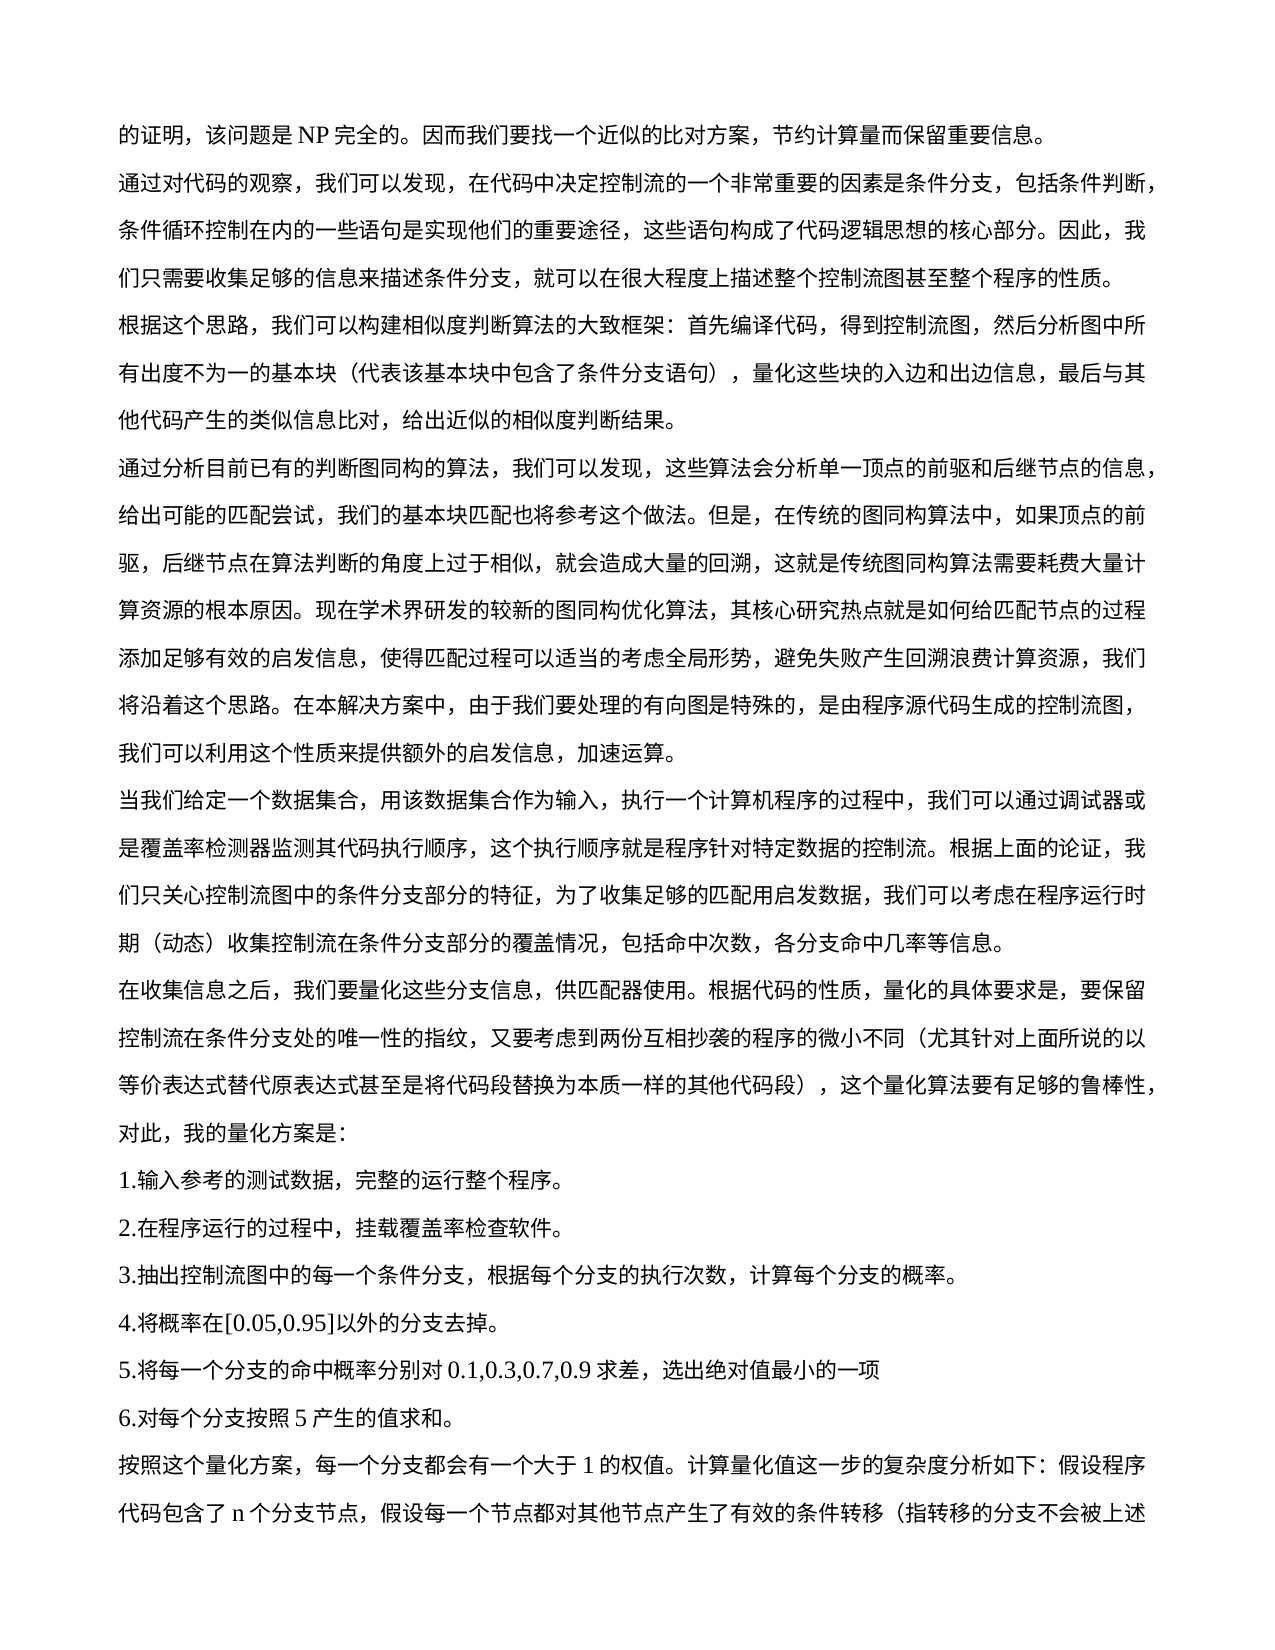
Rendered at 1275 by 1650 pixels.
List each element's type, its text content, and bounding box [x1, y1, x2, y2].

text 当我们给定一个数据集合，用该数据集合作为输入，执行一个计算机程序的过程中，我们可以通过调试器或是覆盖率检测器监测其代码执行顺序，这个执行顺序就是程序针对特定数据的控制流。根据上面的论证，我们只关心控制流图中的条件分支部分的特征，为了收集足够的匹配用启发数据，我们可以考虑在程序运行时期（动态）收集控制流在条件分支部分的覆盖情况，包括命中次数，各分支命中几率等信息。 [118, 783, 1157, 957]
text 在收集信息之后，我们要量化这些分支信息，供匹配器使用。根据代码的性质，量化的具体要求是，要保留控制流在条件分支处的唯一性的指纹，又要考虑到两份互相抄袭的程序的微小不同（尤其针对上面所说的以等价表达式替代原表达式甚至是将代码段替换为本质一样的其他代码段），这个量化算法要有足够的鲁棒性，对此，我的量化方案是： [118, 973, 1157, 1147]
text 2.在程序运行的过程中，挂载覆盖率检查软件。 [118, 1211, 1157, 1242]
text 按照这个量化方案，每一个分支都会有一个大于1的权值。计算量化值这一步的复杂度分析如下：假设程序代码包含了n个分支节点，假设每一个节点都对其他节点产生了有效的条件转移（指转移的分支不会被上述 [118, 1448, 1157, 1527]
text 1.输入参考的测试数据，完整的运行整个程序。 [118, 1163, 1157, 1195]
text 通过对代码的观察，我们可以发现，在代码中决定控制流的一个非常重要的因素是条件分支，包括条件判断，条件循环控制在内的一些语句是实现他们的重要途径，这些语句构成了代码逻辑思想的核心部分。因此，我们只需要收集足够的信息来描述条件分支，就可以在很大程度上描述整个控制流图甚至整个程序的性质。 [118, 166, 1157, 292]
text 理论上，针对两个待检查的程序源代码，由编译器编译并绘制控制流图，然后比对两个图的相似度，就可以在逻辑层面判断两端代码是否互相抄袭，这个方法完全不考虑源代码本身，避免了文本修改和代码替换造成的文本不一致对判断结果的干扰。但是，比对两个图的相似度是一个非常消耗计算资源的过程。即使是其简化问题，判断两个图是否同构（指若有图G1和G2, 它们的顶点集和边集之间都分别建立了一一对应的关系，并且G1的两顶点间的边对应G2对应顶点间的边，则称图G1和G2互为同构），根据目前计算复杂度理论的证明，该问题是NP完全的。因而我们要找一个近似的比对方案，节约计算量而保留重要信息。 [118, 118, 1157, 150]
text 3.抽出控制流图中的每一个条件分支，根据每个分支的执行次数，计算每个分支的概率。 [118, 1258, 1157, 1290]
text 根据这个思路，我们可以构建相似度判断算法的大致框架：首先编译代码，得到控制流图，然后分析图中所有出度不为一的基本块（代表该基本块中包含了条件分支语句），量化这些块的入边和出边信息，最后与其他代码产生的类似信息比对，给出近似的相似度判断结果。 [118, 308, 1157, 435]
text 5.将每一个分支的命中概率分别对0.1,0.3,0.7,0.9求差，选出绝对值最小的一项 [118, 1353, 1157, 1385]
text 4.将概率在[0.05,0.95]以外的分支去掉。 [118, 1306, 1157, 1337]
text 6.对每个分支按照5产生的值求和。 [118, 1401, 1157, 1432]
text 通过分析目前已有的判断图同构的算法，我们可以发现，这些算法会分析单一顶点的前驱和后继节点的信息，给出可能的匹配尝试，我们的基本块匹配也将参考这个做法。但是，在传统的图同构算法中，如果顶点的前驱，后继节点在算法判断的角度上过于相似，就会造成大量的回溯，这就是传统图同构算法需要耗费大量计算资源的根本原因。现在学术界研发的较新的图同构优化算法，其核心研究热点就是如何给匹配节点的过程添加足够有效的启发信息，使得匹配过程可以适当的考虑全局形势，避免失败产生回溯浪费计算资源，我们将沿着这个思路。在本解决方案中，由于我们要处理的有向图是特殊的，是由程序源代码生成的控制流图，我们可以利用这个性质来提供额外的启发信息，加速运算。 [118, 451, 1157, 767]
